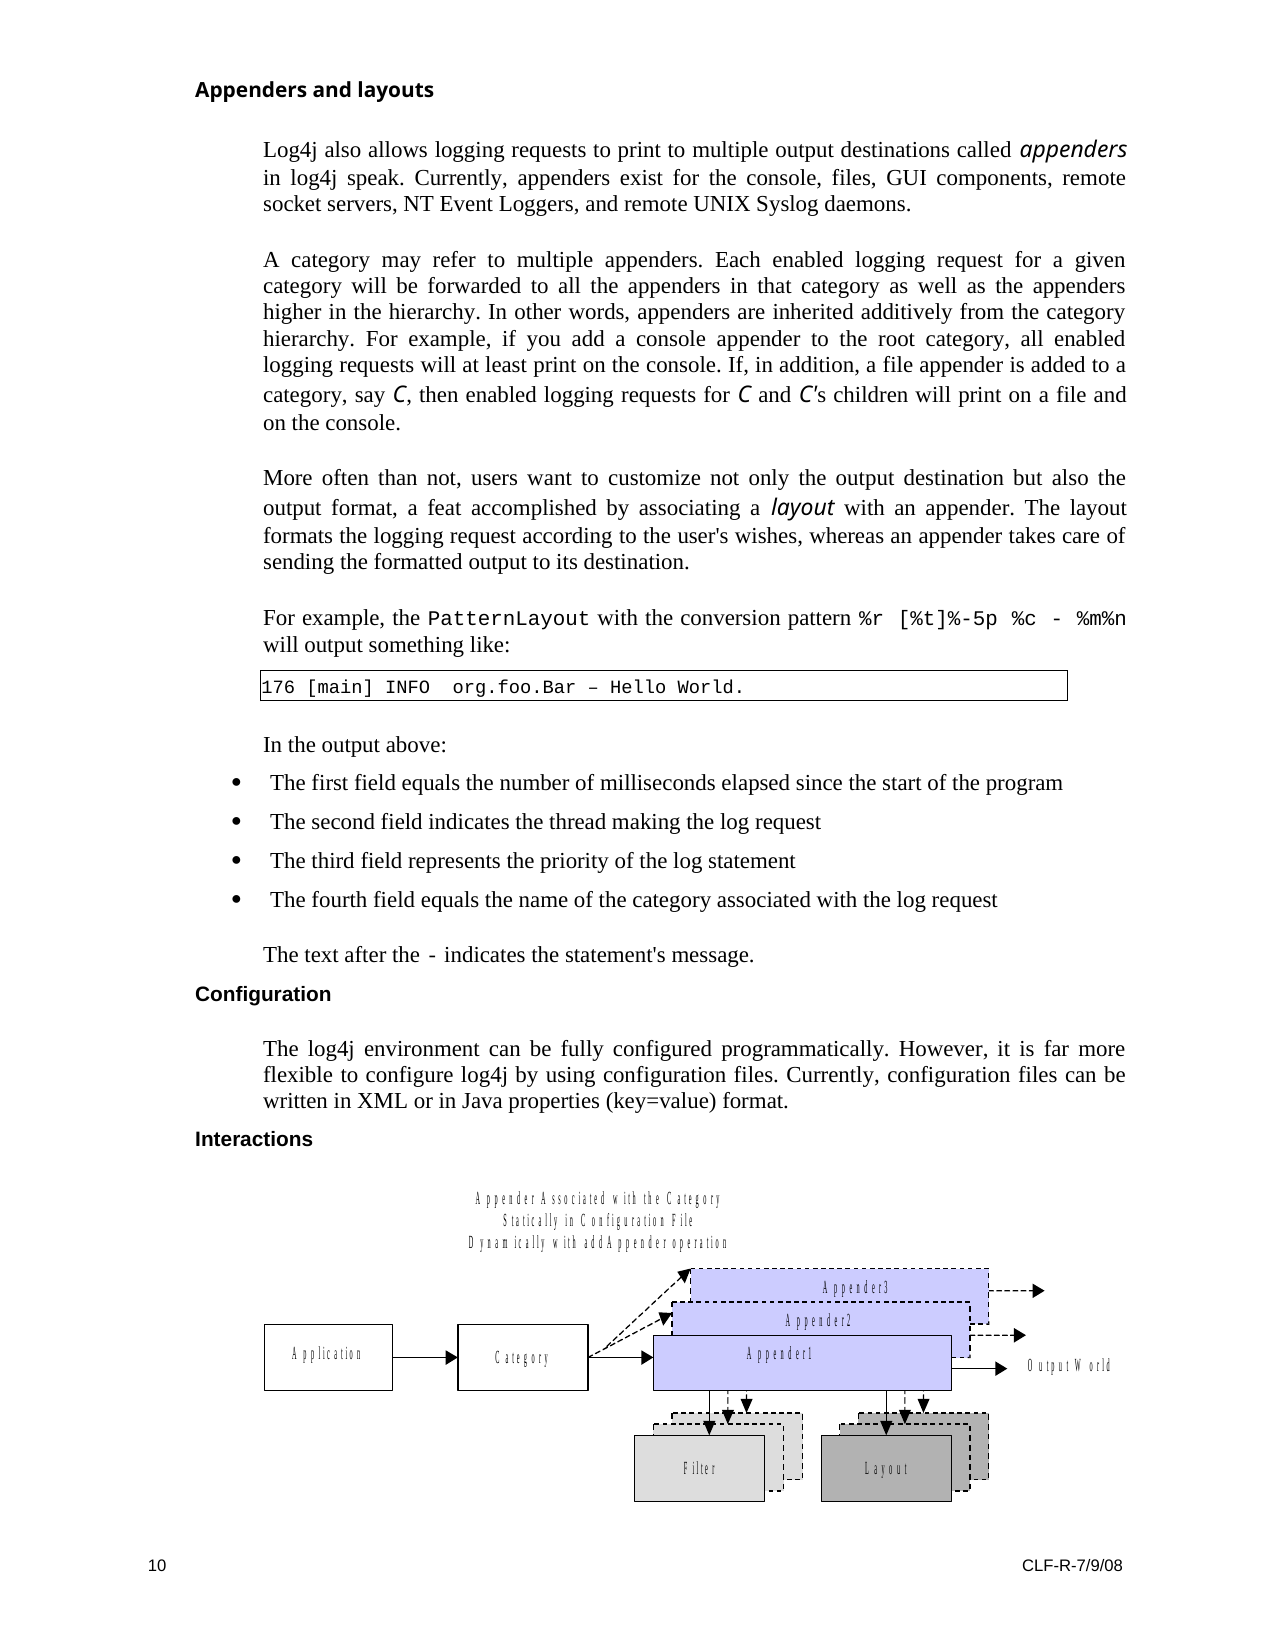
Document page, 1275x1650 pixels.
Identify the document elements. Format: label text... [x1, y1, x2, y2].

text The text after the - indicates the statement's message. [263, 942, 1127, 969]
list The third field represents the priority of the log statement [232, 847, 1127, 873]
text In the output above: [263, 731, 1127, 757]
list The first field equals the number of milliseconds elapsed since the start of the program [232, 769, 1127, 796]
text 176 [main] INFO org.foo.Bar – Hello World. [261, 671, 1067, 700]
list The second field indicates the thread making the log request [232, 808, 1127, 835]
text A category may refer to multiple appenders. Each enabled logging request for a given category will be forwarded to all the appenders in that category as well as the appenders higher in the hierarchy. In other words, appenders are inherited additively from the category hierarchy. For example, if you add a console appender to the root category, all enabled logging requests will at least print on the console. If, in addition, a file appender is added to a category, say C, then enabled logging requests for C and C's children will print on a file and on the console. [263, 246, 1127, 435]
text The log4j environment can be fully configured programmatically. However, it is far more flexible to configure log4j by using configuration files. Currently, configuration files can be written in XML or in Java properties (key=value) format. [263, 1035, 1127, 1114]
subtitle Appenders and layouts [195, 75, 1127, 103]
subtitle Interactions [195, 1126, 1127, 1150]
text Log4j also allows logging requests to print to multiple output destinations called appenders in log4j speak. Currently, appenders exist for the console, files, GUI components, remote socket servers, NT Event Loggers, and remote UNIX Syslog daemons. [263, 133, 1127, 217]
list The fourth field equals the name of the category associated with the log request [232, 886, 1127, 912]
text For example, the PatternLayout with the conversion pattern %r [%t]%-5p %c - %m%n will output something like: [263, 604, 1127, 658]
text More often than not, users want to customize not only the output destination but also the output format, a feat accomplished by associating a layout with an appender. The layout formats the logging request according to the user's wishes, whereas an appender takes care of sending the formatted output to its destination. [263, 464, 1127, 574]
subtitle Configuration [195, 982, 1127, 1006]
